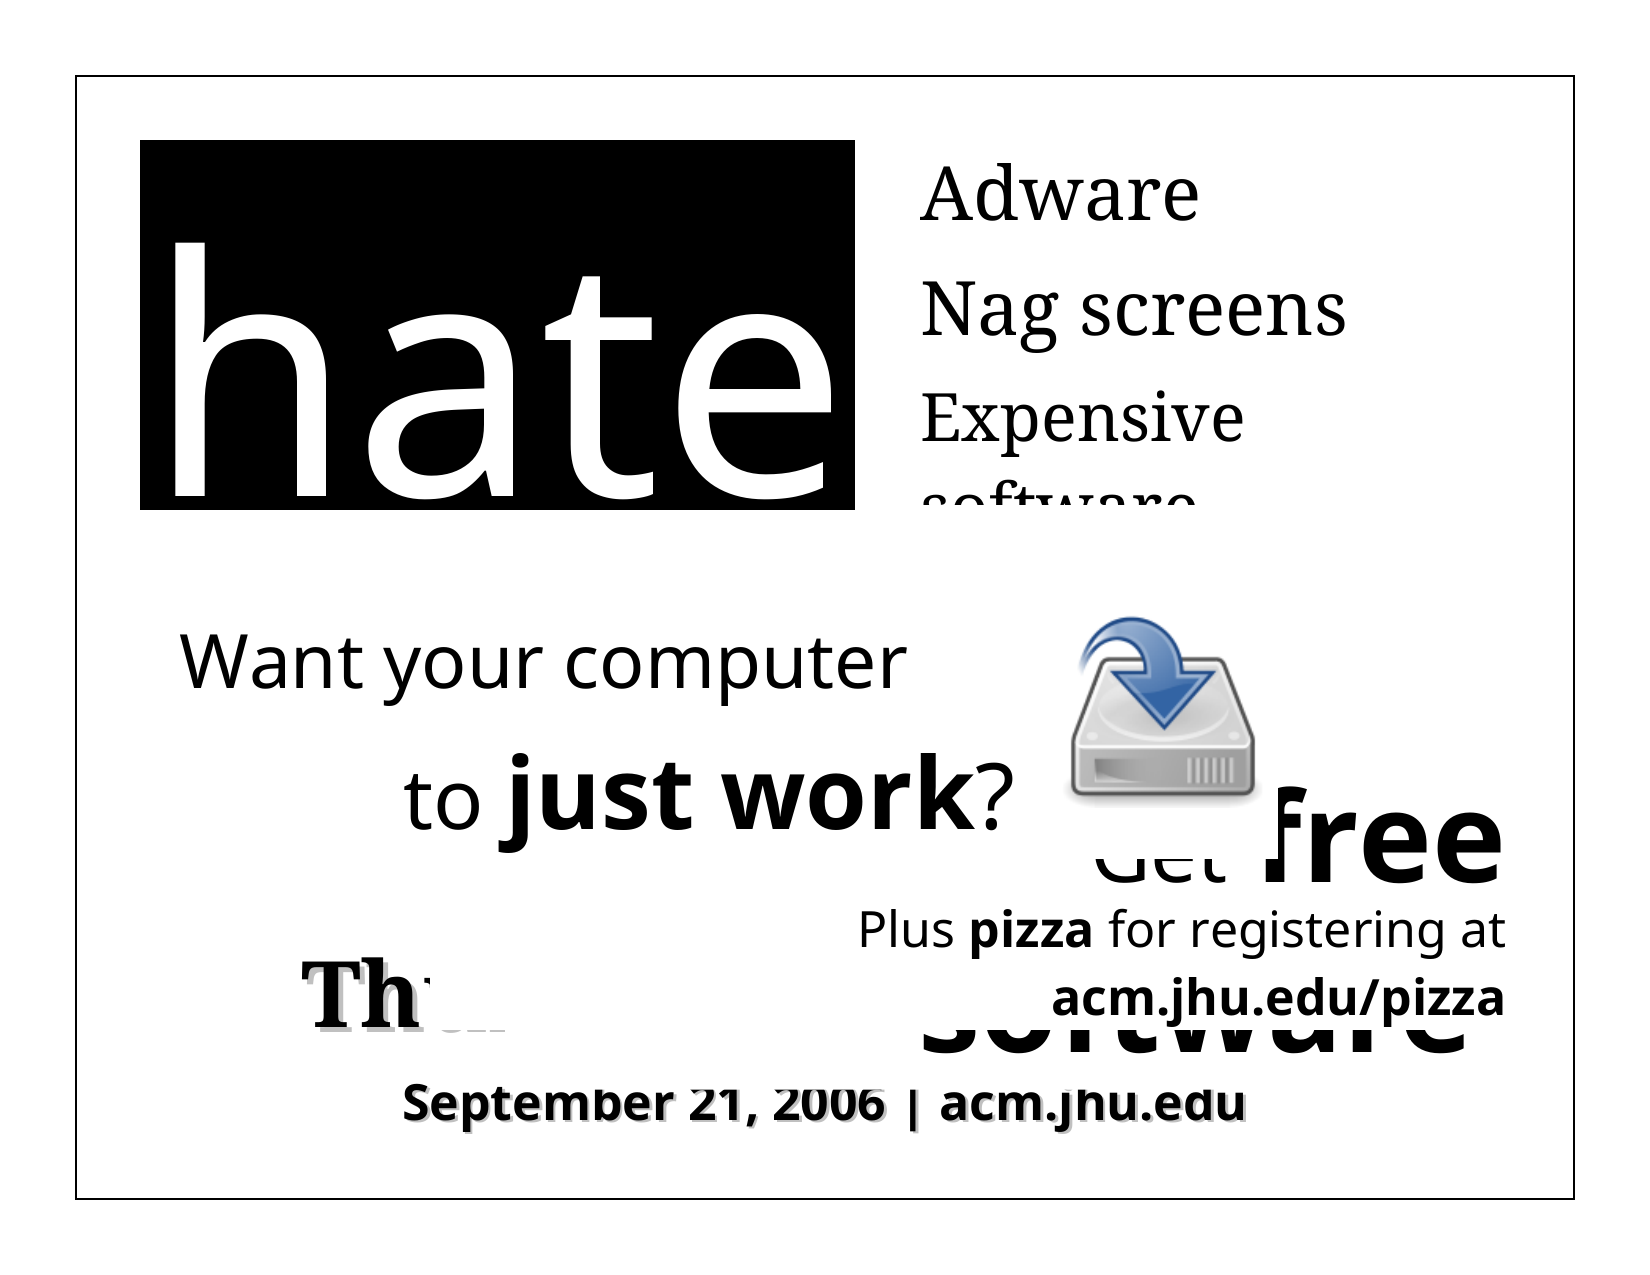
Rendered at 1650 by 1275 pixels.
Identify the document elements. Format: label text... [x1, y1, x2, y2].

text to just work? [140, 723, 1278, 859]
text hate [140, 140, 855, 510]
text Get free software [505, 1030, 1507, 1090]
picture [1062, 607, 1263, 808]
text [1263, 608, 1278, 710]
text Get free software [1104, 859, 1137, 876]
text Plus pizza for registering at acm.jhu.edu/pizza [430, 894, 1507, 1030]
text Want your computer [140, 608, 1062, 710]
text Adware [920, 140, 1511, 242]
text Get free software [505, 749, 1507, 894]
text Expensive software [920, 370, 1511, 505]
text Nag screens [920, 255, 1511, 357]
